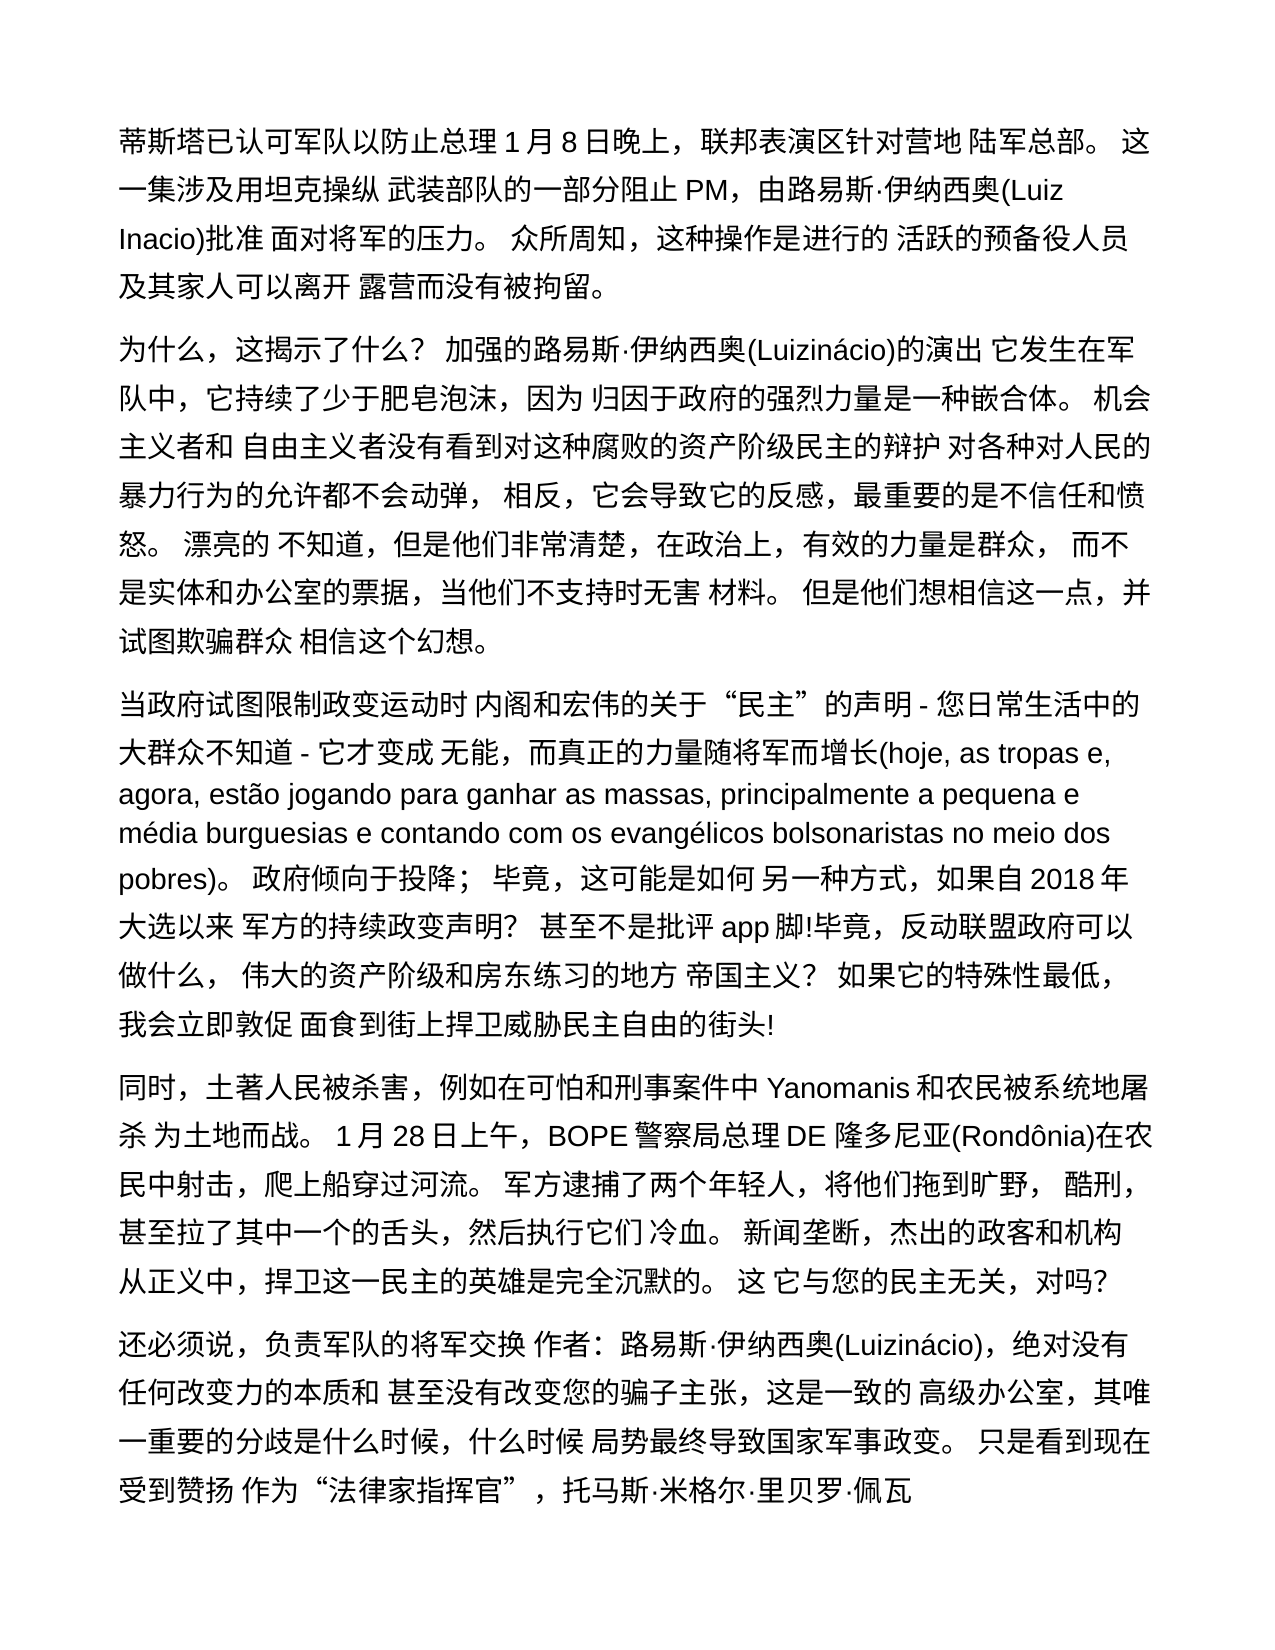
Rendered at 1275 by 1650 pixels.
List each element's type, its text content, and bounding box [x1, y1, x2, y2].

text 蒂斯塔已认可军队以防止总理 1月8日晚上，联邦表演区针对营地 陆军总部。 这一集涉及用坦克操纵 武装部队的一部分阻止PM，由路易斯·伊纳西奥(Luiz Inacio)批准 面对将军的压力。 众所周知，这种操作是进行的 活跃的预备役人员及其家人可以离开 露营而没有被拘留。 [118, 118, 1157, 306]
text 还必须说，负责军队的将军交换 作者：路易斯·伊纳西奥(Luizinácio)，绝对没有任何改变力的本质和 甚至没有改变您的骗子主张，这是一致的 高级办公室，其唯一重要的分歧是什么时候，什么时候 局势最终导致国家军事政变。 只是看到现在受到赞扬 作为“法律家指挥官”，托马斯·米格尔·里贝罗·佩瓦 [118, 1321, 1157, 1509]
text 同时，土著人民被杀害，例如在可怕和刑事案件中 Yanomanis和农民被系统地屠杀 为土地而战。 1月28日上午，BOPE警察局总理DE 隆多尼亚(Rondônia)在农民中射击，爬上船穿过河流。 军方逮捕了两个年轻人，将他们拖到旷野， 酷刑，甚至拉了其中一个的舌头，然后执行它们 冷血。 新闻垄断，杰出的政客和机构 从正义中，捍卫这一民主的英雄是完全沉默的。 这 它与您的民主无关，对吗？ [118, 1064, 1157, 1301]
text 当政府试图限制政变运动时 内阁和宏伟的关于“民主”的声明 - 您日常生活中的大群众不知道 - 它才变成 无能，而真正的力量随将军而增长(hoje, as tropas e, agora, estão jogando para ganhar as massas, principalmente a pequena e média burguesias e contando com os evangélicos bolsonaristas no meio dos pobres)。 政府倾向于投降； 毕竟，这可能是如何 另一种方式，如果自2018年大选以来 军方的持续政变声明？ 甚至不是批评 app脚!毕竟，反动联盟政府可以做什么， 伟大的资产阶级和房东练习的地方 帝国主义？ 如果它的特殊性最低，我会立即敦促 面食到街上捍卫威胁民主自由的街头! [118, 681, 1157, 1043]
text 为什么，这揭示了什么？ 加强的路易斯·伊纳西奥(Luizinácio)的演出 它发生在军队中，它持续了少于肥皂泡沫，因为 归因于政府的强烈力量是一种嵌合体。 机会主义者和 自由主义者没有看到对这种腐败的资产阶级民主的辩护 对各种对人民的暴力行为的允许都不会动弹， 相反，它会导致它的反感，最重要的是不信任和愤怒。 漂亮的 不知道，但是他们非常清楚，在政治上，有效的力量是群众， 而不是实体和办公室的票据，当他们不支持时无害 材料。 但是他们想相信这一点，并试图欺骗群众 相信这个幻想。 [118, 327, 1157, 660]
